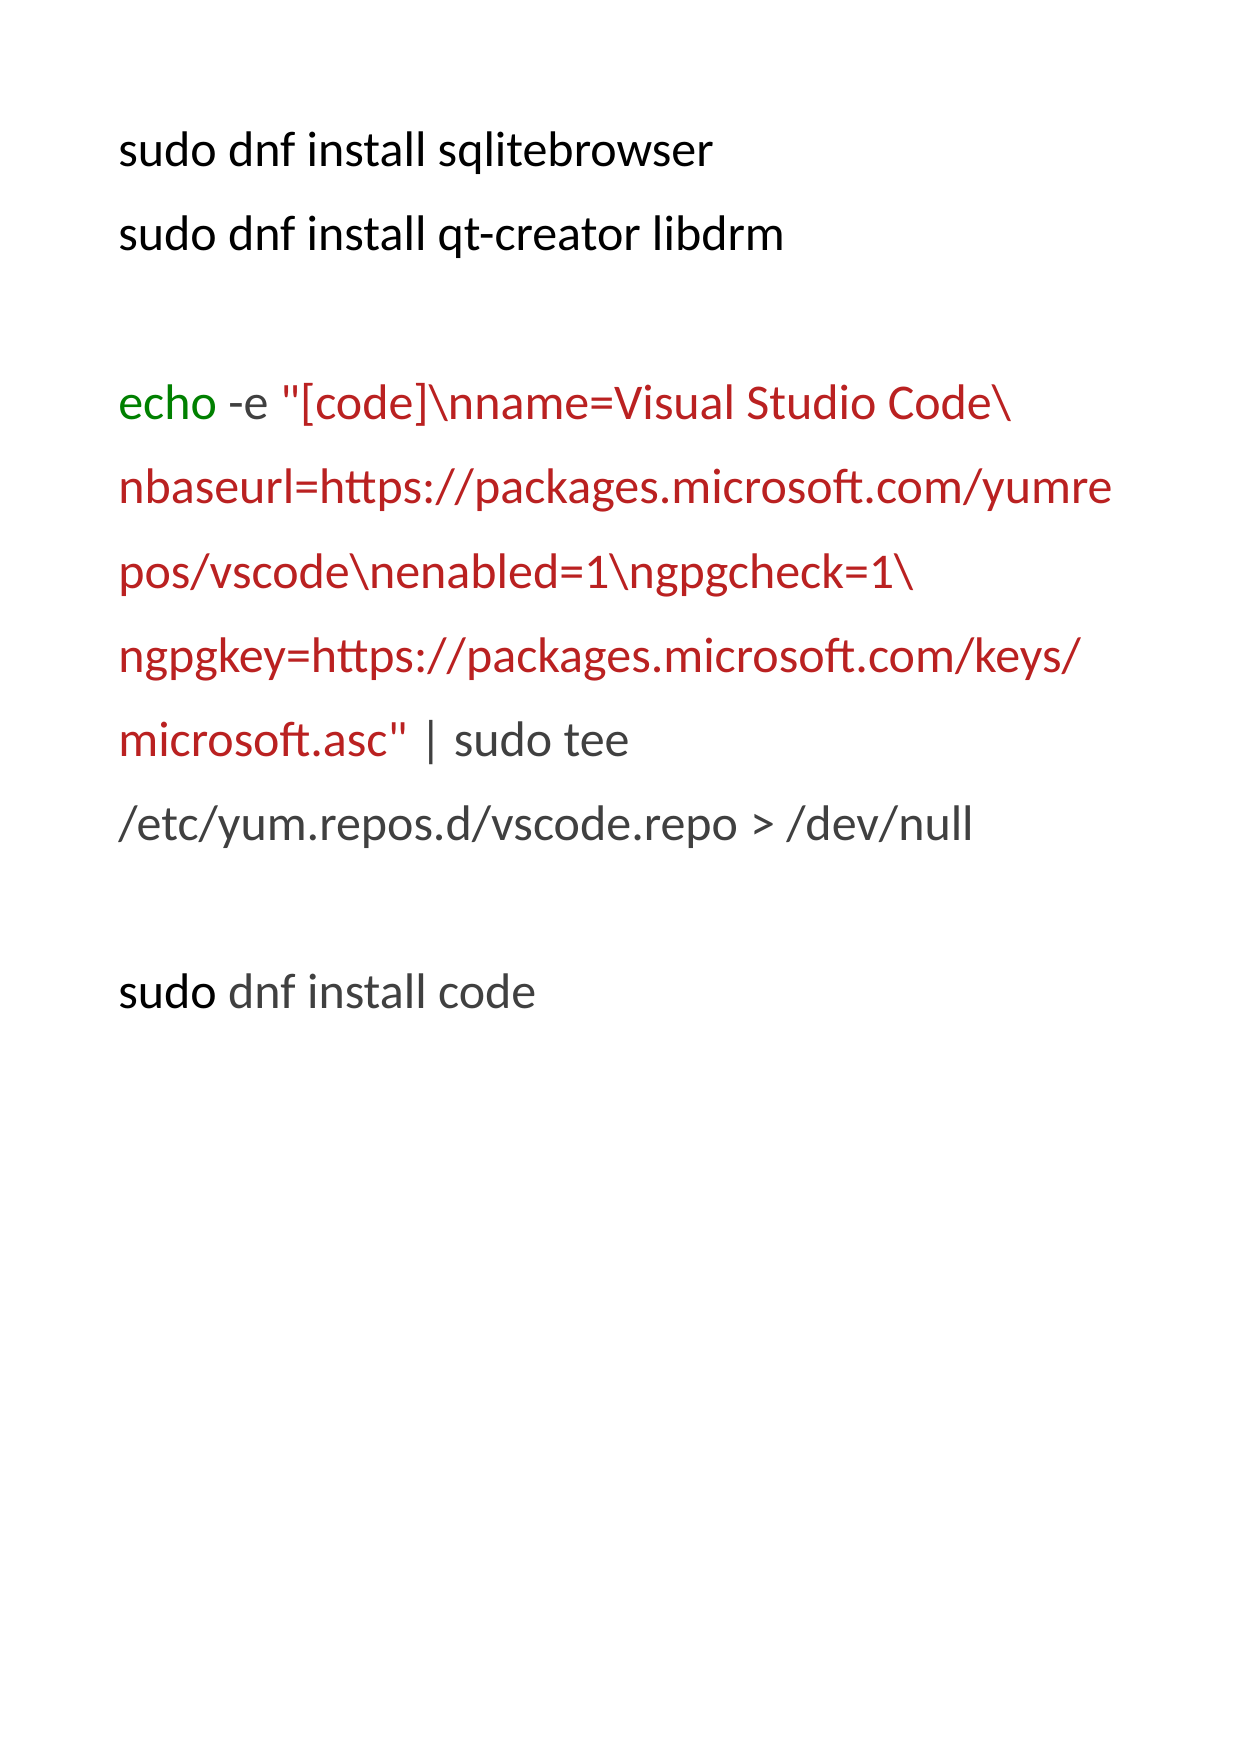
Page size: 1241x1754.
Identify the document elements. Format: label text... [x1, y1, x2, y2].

text sudo dnf install sqlitebrowser [118, 118, 1122, 179]
text echo -e "[code]\nname=Visual Studio Code\nbaseurl=https://packages.microsoft.com/yumrepos/vscode\nenabled=1\ngpgcheck=1\ngpgkey=https://packages.microsoft.com/keys/microsoft.asc" | sudo tee /etc/yum.repos.d/vscode.repo > /dev/null [118, 371, 1122, 853]
text sudo dnf install qt-creator libdrm [118, 202, 1122, 263]
text sudo dnf install code [118, 960, 1122, 1021]
